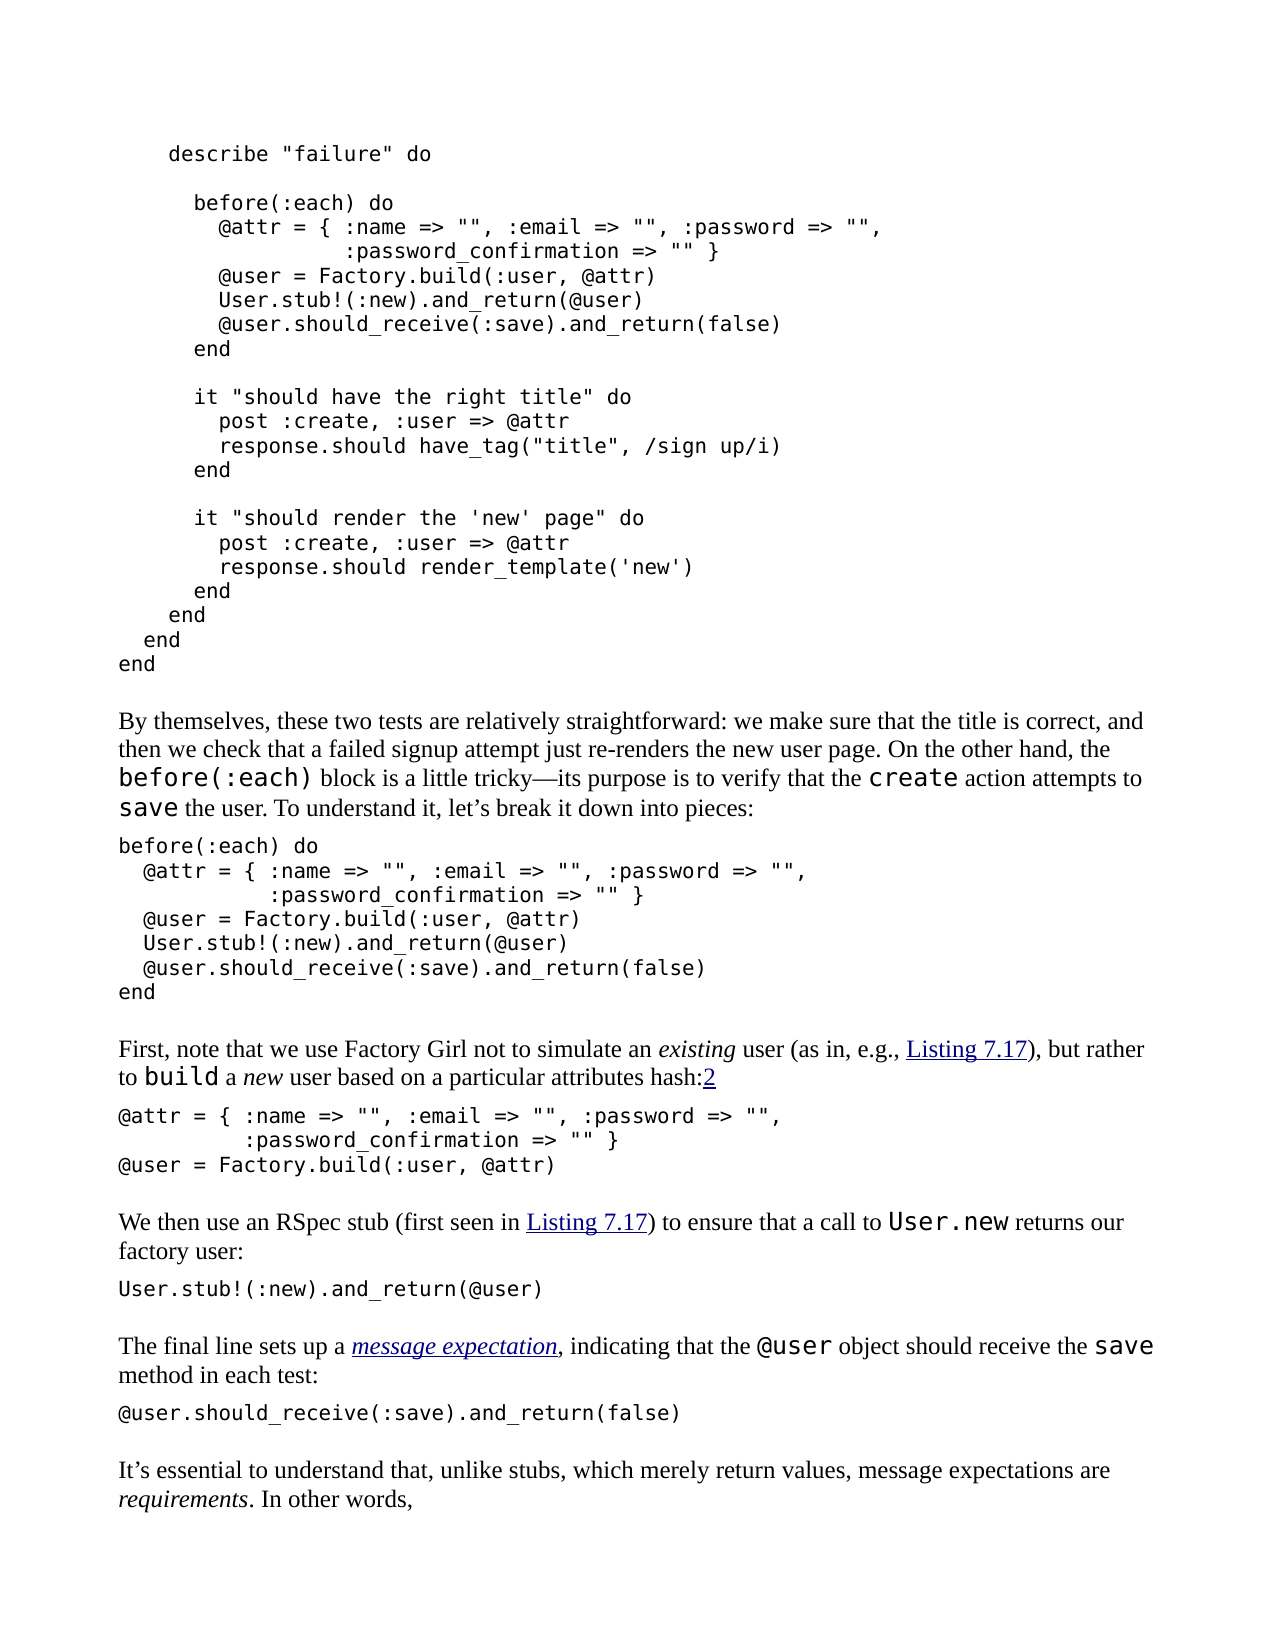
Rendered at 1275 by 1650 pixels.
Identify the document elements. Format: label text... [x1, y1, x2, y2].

text @attr = { :name => "", :email => "", :password => "", [118, 1104, 1157, 1128]
text First, note that we use Factory Girl not to simulate an existing user (as in, e.g., Listing 7.17), but rather to build a new user based on a particular attributes hash:2 [118, 1034, 1157, 1092]
text @user.should_receive(:save).and_return(false) [118, 956, 1157, 980]
text @user = Factory.build(:user, @attr) [118, 907, 1157, 931]
text @attr = { :name => "", :email => "", :password => "", [118, 215, 1157, 239]
text By themselves, these two tests are relatively straightforward: we make sure that the title is correct, and then we check that a failed signup attempt just re-renders the new user page. On the other hand, the before(:each) block is a little tricky—its purpose is to verify that the create action attempts to save the user. To understand it, let’s break it down into pieces: [118, 706, 1157, 822]
text end [118, 628, 1157, 652]
text before(:each) do [118, 834, 1157, 859]
text We then use an RSpec stub (first seen in Listing 7.17) to ensure that a call to User.new returns our factory user: [118, 1207, 1157, 1264]
text @user = Factory.build(:user, @attr) [118, 1153, 1157, 1177]
text end [118, 337, 1157, 361]
text @attr = { :name => "", :email => "", :password => "", [118, 859, 1157, 883]
text @user.should_receive(:save).and_return(false) [118, 1401, 1157, 1426]
text User.stub!(:new).and_return(@user) [118, 1277, 1157, 1301]
text User.stub!(:new).and_return(@user) [118, 288, 1157, 312]
text :password_confirmation => "" } [118, 1128, 1157, 1153]
text response.should render_template('new') [118, 555, 1157, 579]
text end [118, 980, 1157, 1004]
text User.stub!(:new).and_return(@user) [118, 931, 1157, 956]
text @user = Factory.build(:user, @attr) [118, 264, 1157, 288]
text post :create, :user => @attr [118, 409, 1157, 434]
text it "should render the 'new' page" do [118, 506, 1157, 531]
text before(:each) do [118, 191, 1157, 215]
text end [118, 652, 1157, 676]
text it "should have the right title" do [118, 385, 1157, 409]
text describe "failure" do [118, 142, 1157, 167]
text :password_confirmation => "" } [118, 883, 1157, 907]
text @user.should_receive(:save).and_return(false) [118, 312, 1157, 337]
text It’s essential to understand that, unlike stubs, which merely return values, message expectations are requirements. In other words, [118, 1455, 1157, 1513]
text post :create, :user => @attr [118, 531, 1157, 555]
text response.should have_tag("title", /sign up/i) [118, 434, 1157, 458]
text end [118, 458, 1157, 482]
text The final line sets up a message expectation, indicating that the @user object should receive the save method in each test: [118, 1331, 1157, 1389]
text :password_confirmation => "" } [118, 239, 1157, 264]
text end [118, 603, 1157, 628]
text end [118, 579, 1157, 603]
